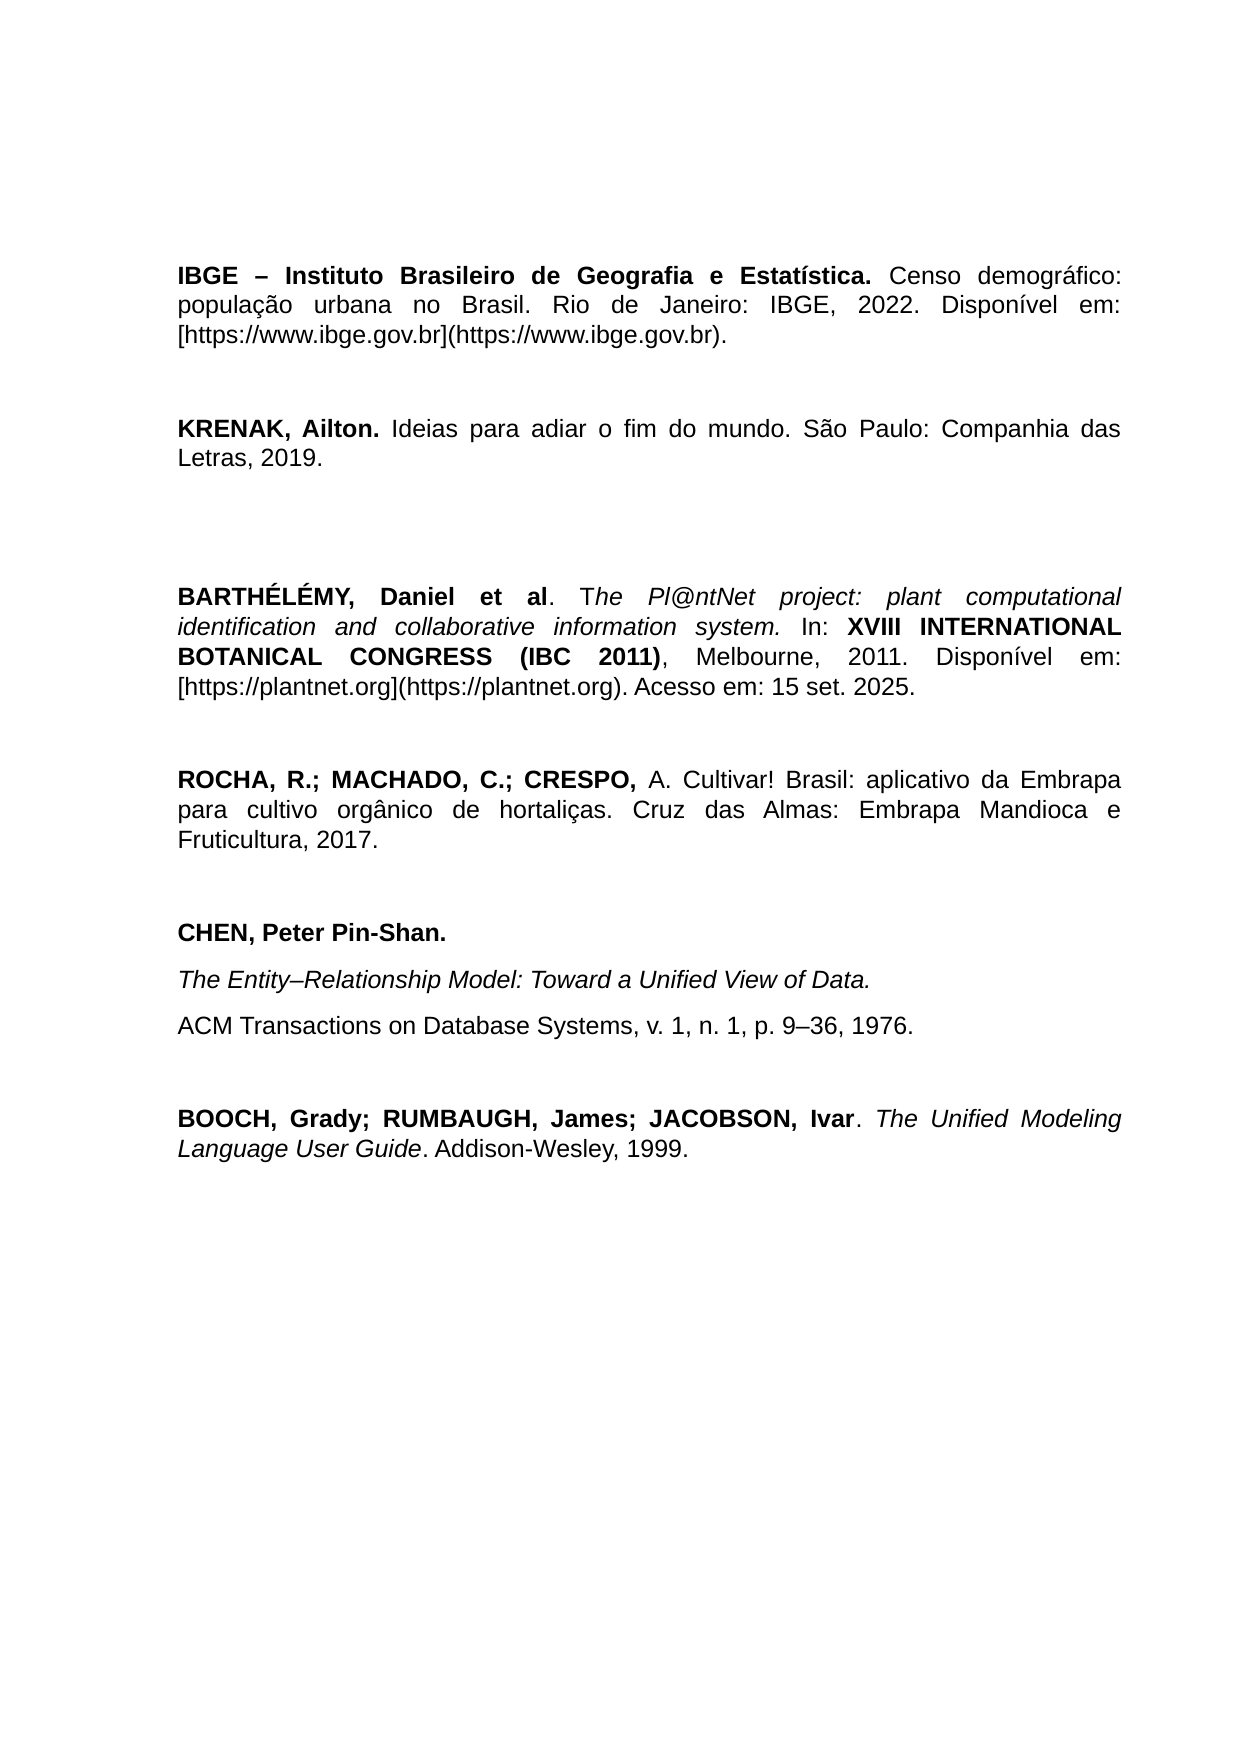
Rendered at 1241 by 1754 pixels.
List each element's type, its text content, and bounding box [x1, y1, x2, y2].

text BOOCH, Grady; RUMBAUGH, James; JACOBSON, Ivar. The Unified Modeling Language User Guide. Addison-Wesley, 1999. [177, 1104, 1122, 1163]
text BARTHÉLÉMY, Daniel et al. The Pl@ntNet project: plant computational identification and collaborative information system. In: XVIII INTERNATIONAL BOTANICAL CONGRESS (IBC 2011), Melbourne, 2011. Disponível em: [https://plantnet.org](https://plantnet.org). Acesso em: 15 set. 2025. [177, 582, 1122, 701]
text ROCHA, R.; MACHADO, C.; CRESPO, A. Cultivar! Brasil: aplicativo da Embrapa para cultivo orgânico de hortaliças. Cruz das Almas: Embrapa Mandioca e Fruticultura, 2017. [177, 765, 1122, 854]
text ACM Transactions on Database Systems, v. 1, n. 1, p. 9–36, 1976. [177, 1011, 1122, 1040]
text KRENAK, Ailton. Ideias para adiar o fim do mundo. São Paulo: Companhia das Letras, 2019. [177, 413, 1122, 472]
text IBGE – Instituto Brasileiro de Geografia e Estatística. Censo demográfico: população urbana no Brasil. Rio de Janeiro: IBGE, 2022. Disponível em: [https://www.ibge.gov.br](https://www.ibge.gov.br). [177, 261, 1122, 349]
text The Entity–Relationship Model: Toward a Unified View of Data. [177, 964, 1122, 993]
text CHEN, Peter Pin‐Shan. [177, 918, 1122, 947]
